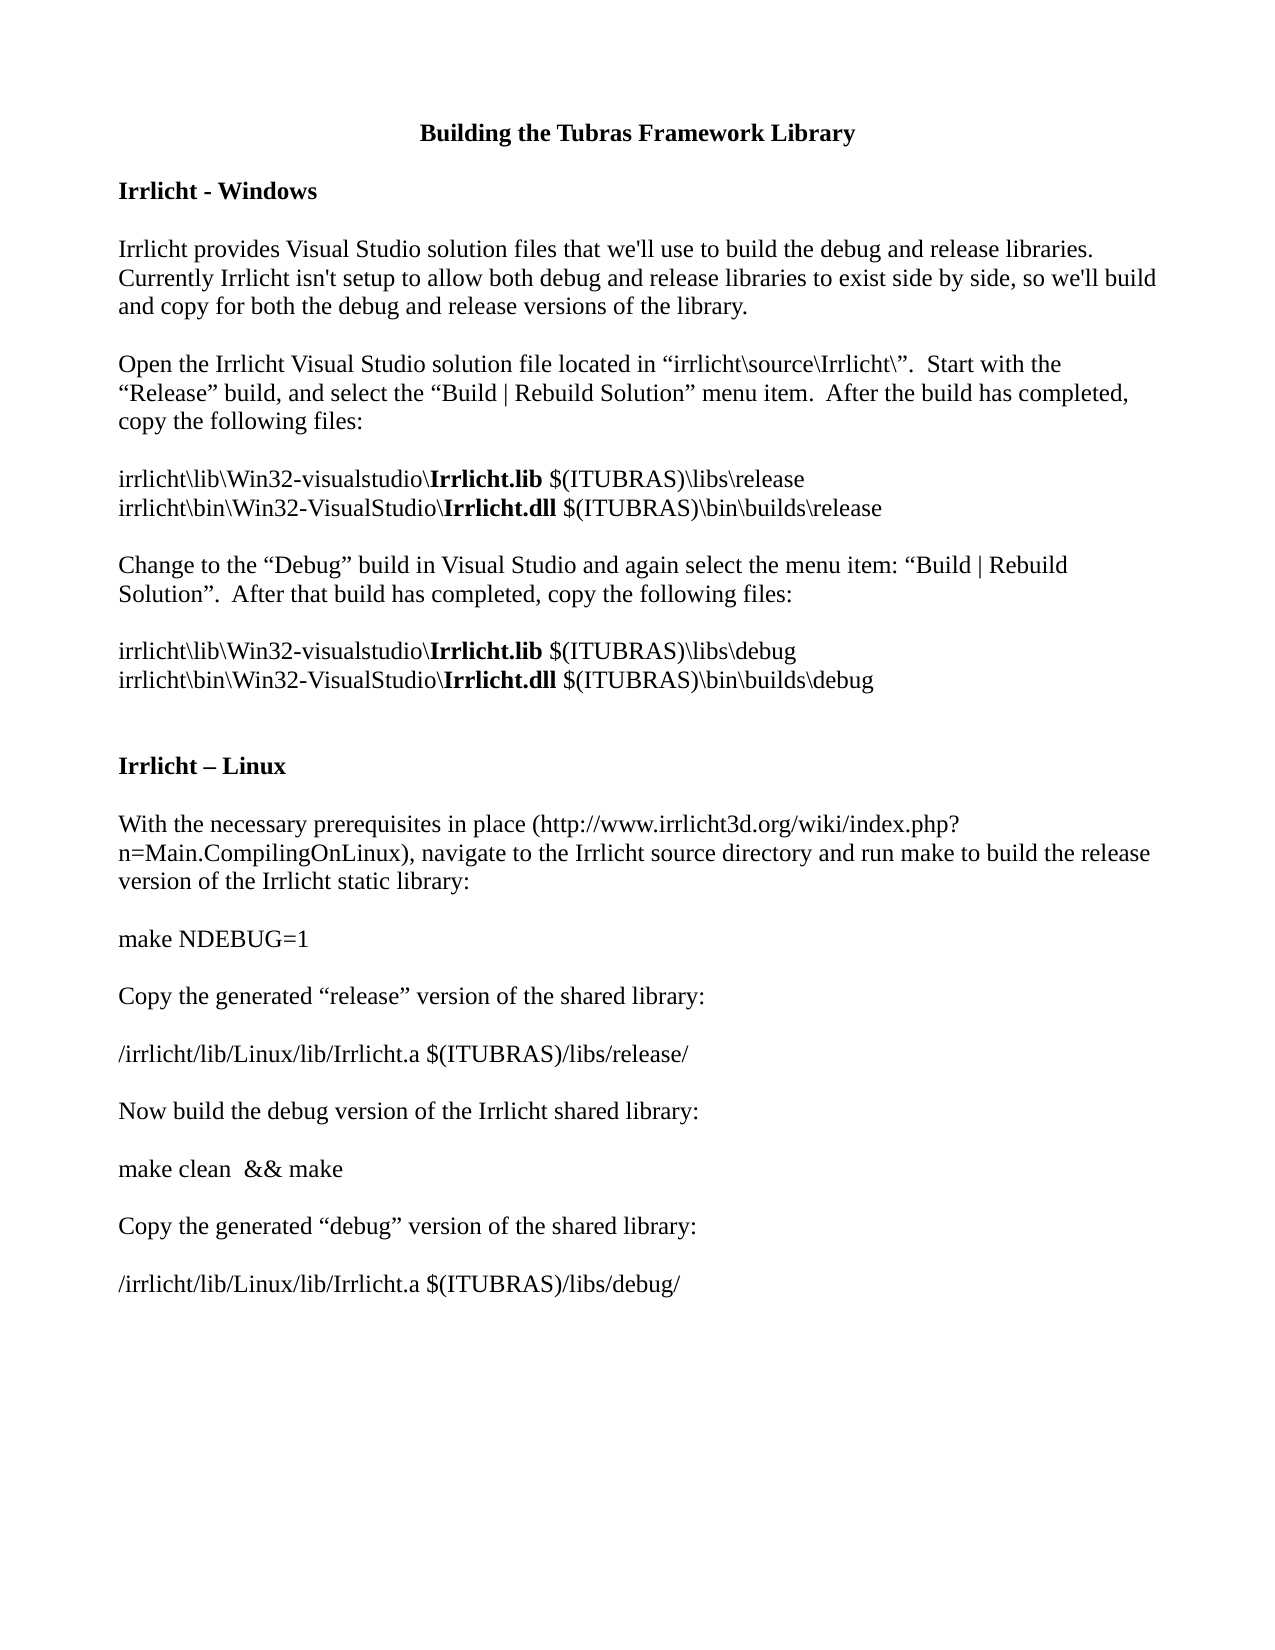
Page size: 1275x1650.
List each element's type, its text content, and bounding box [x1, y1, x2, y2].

text Copy the generated “release” version of the shared library: [118, 981, 1157, 1010]
text Copy the generated “debug” version of the shared library: [118, 1211, 1157, 1240]
text irrlicht\bin\Win32-VisualStudio\Irrlicht.dll $(ITUBRAS)\bin\builds\debug [118, 665, 1157, 694]
text make clean && make [118, 1154, 1157, 1183]
text Change to the “Debug” build in Visual Studio and again select the menu item: “Build | Rebuild Solution”. After that build has completed, copy the following files: [118, 550, 1157, 608]
text /irrlicht/lib/Linux/lib/Irrlicht.a $(ITUBRAS)/libs/release/ [118, 1039, 1157, 1068]
text Irrlicht - Windows [118, 176, 1157, 205]
text Irrlicht provides Visual Studio solution files that we'll use to build the debug and release libraries. Currently Irrlicht isn't setup to allow both debug and release libraries to exist side by side, so we'll build and copy for both the debug and release versions of the library. [118, 234, 1157, 320]
text Irrlicht – Linux [118, 751, 1157, 780]
text With the necessary prerequisites in place (http://www.irrlicht3d.org/wiki/index.php?n=Main.CompilingOnLinux), navigate to the Irrlicht source directory and run make to build the release version of the Irrlicht static library: [118, 809, 1157, 895]
text irrlicht\lib\Win32-visualstudio\Irrlicht.lib $(ITUBRAS)\libs\debug [118, 636, 1157, 665]
text /irrlicht/lib/Linux/lib/Irrlicht.a $(ITUBRAS)/libs/debug/ [118, 1269, 1157, 1298]
text Now build the debug version of the Irrlicht shared library: [118, 1096, 1157, 1125]
text irrlicht\lib\Win32-visualstudio\Irrlicht.lib $(ITUBRAS)\libs\release [118, 464, 1157, 493]
text Open the Irrlicht Visual Studio solution file located in “irrlicht\source\Irrlicht\”. Start with the “Release” build, and select the “Build | Rebuild Solution” menu item. After the build has completed, copy the following files: [118, 349, 1157, 435]
text irrlicht\bin\Win32-VisualStudio\Irrlicht.dll $(ITUBRAS)\bin\builds\release [118, 493, 1157, 521]
text make NDEBUG=1 [118, 924, 1157, 953]
